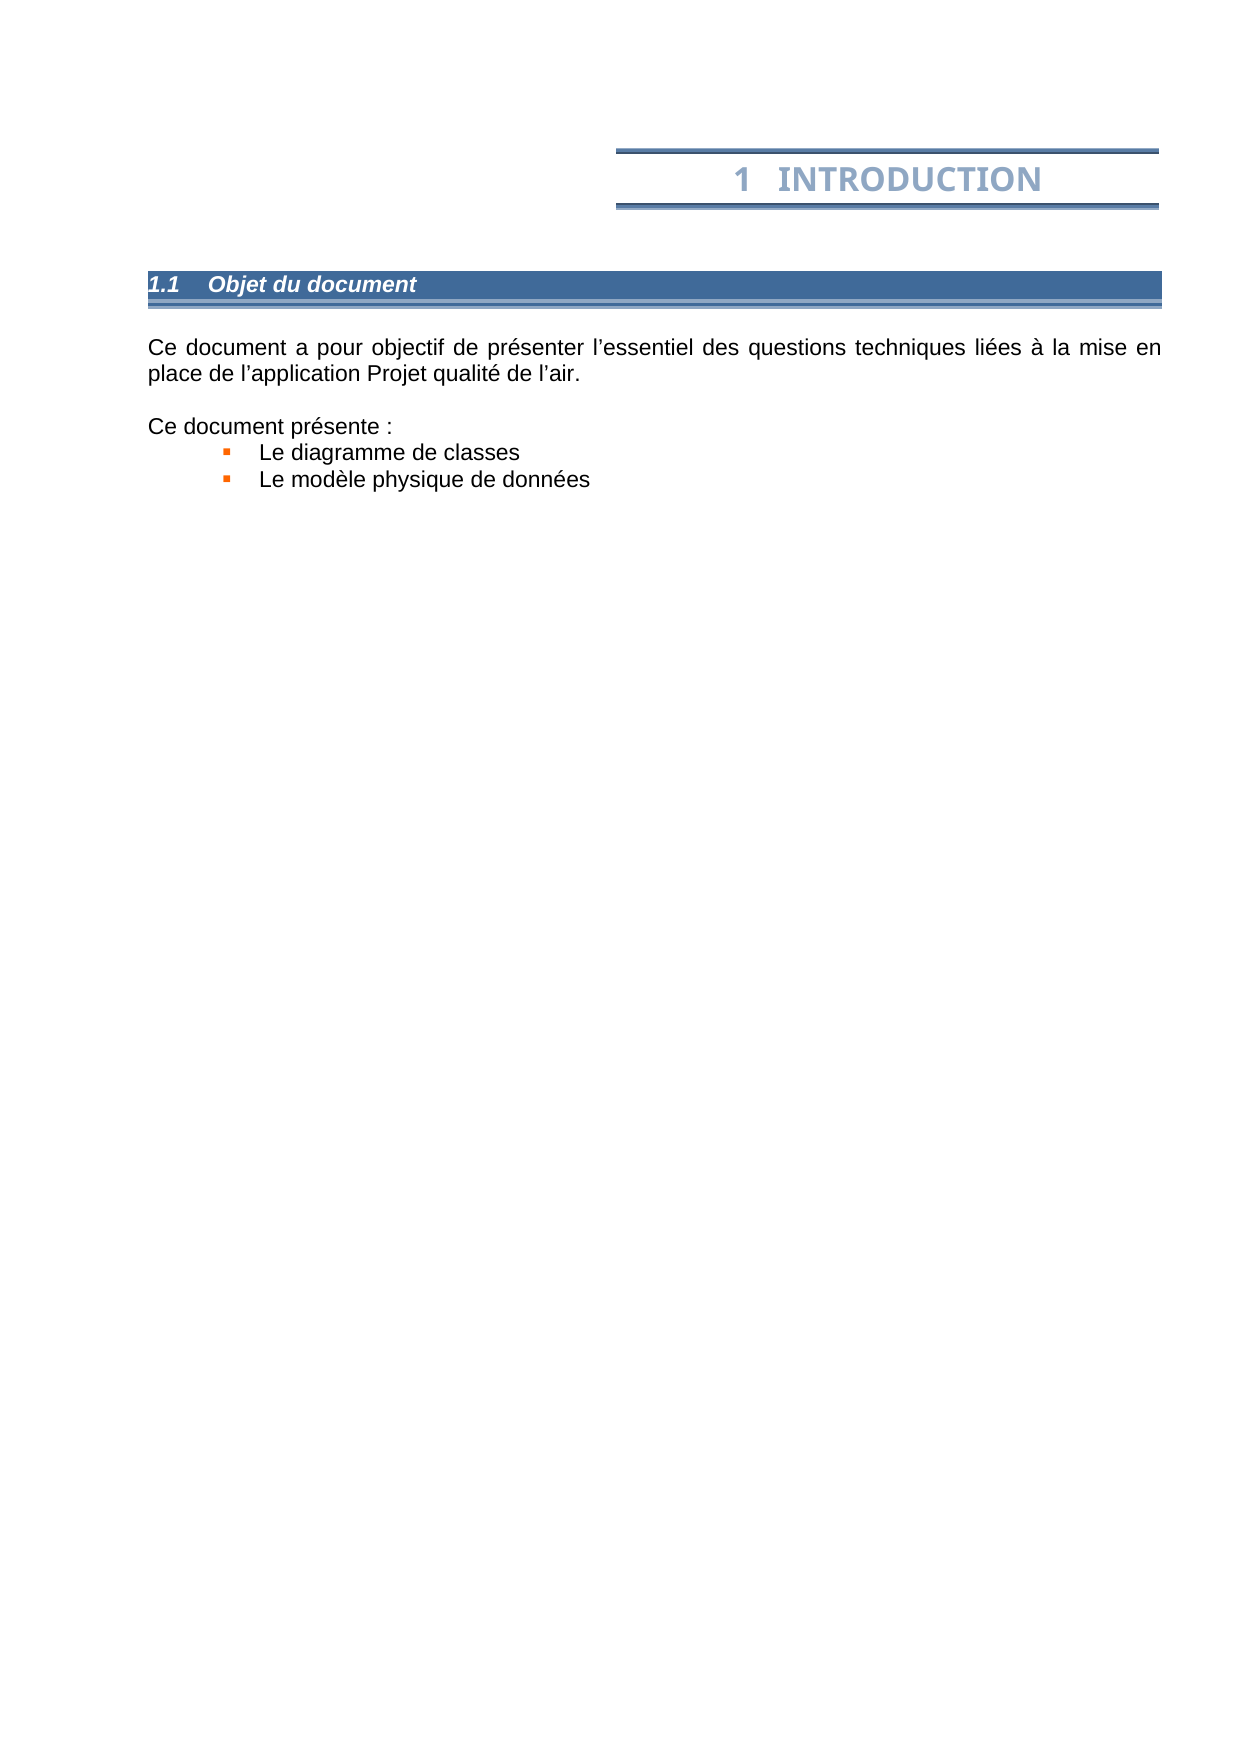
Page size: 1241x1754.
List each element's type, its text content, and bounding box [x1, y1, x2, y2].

text Ce document a pour objectif de présenter l’essentiel des questions techniques liées à la mise en place de l’application Projet qualité de l’air. [148, 334, 1162, 387]
list Le modèle physique de données [221, 466, 1162, 492]
list Le diagramme de classes [221, 439, 1162, 466]
subtitle Objet du document [148, 271, 1162, 299]
text Ce document présente : [148, 413, 1162, 439]
subtitle Introduction [616, 154, 1159, 203]
